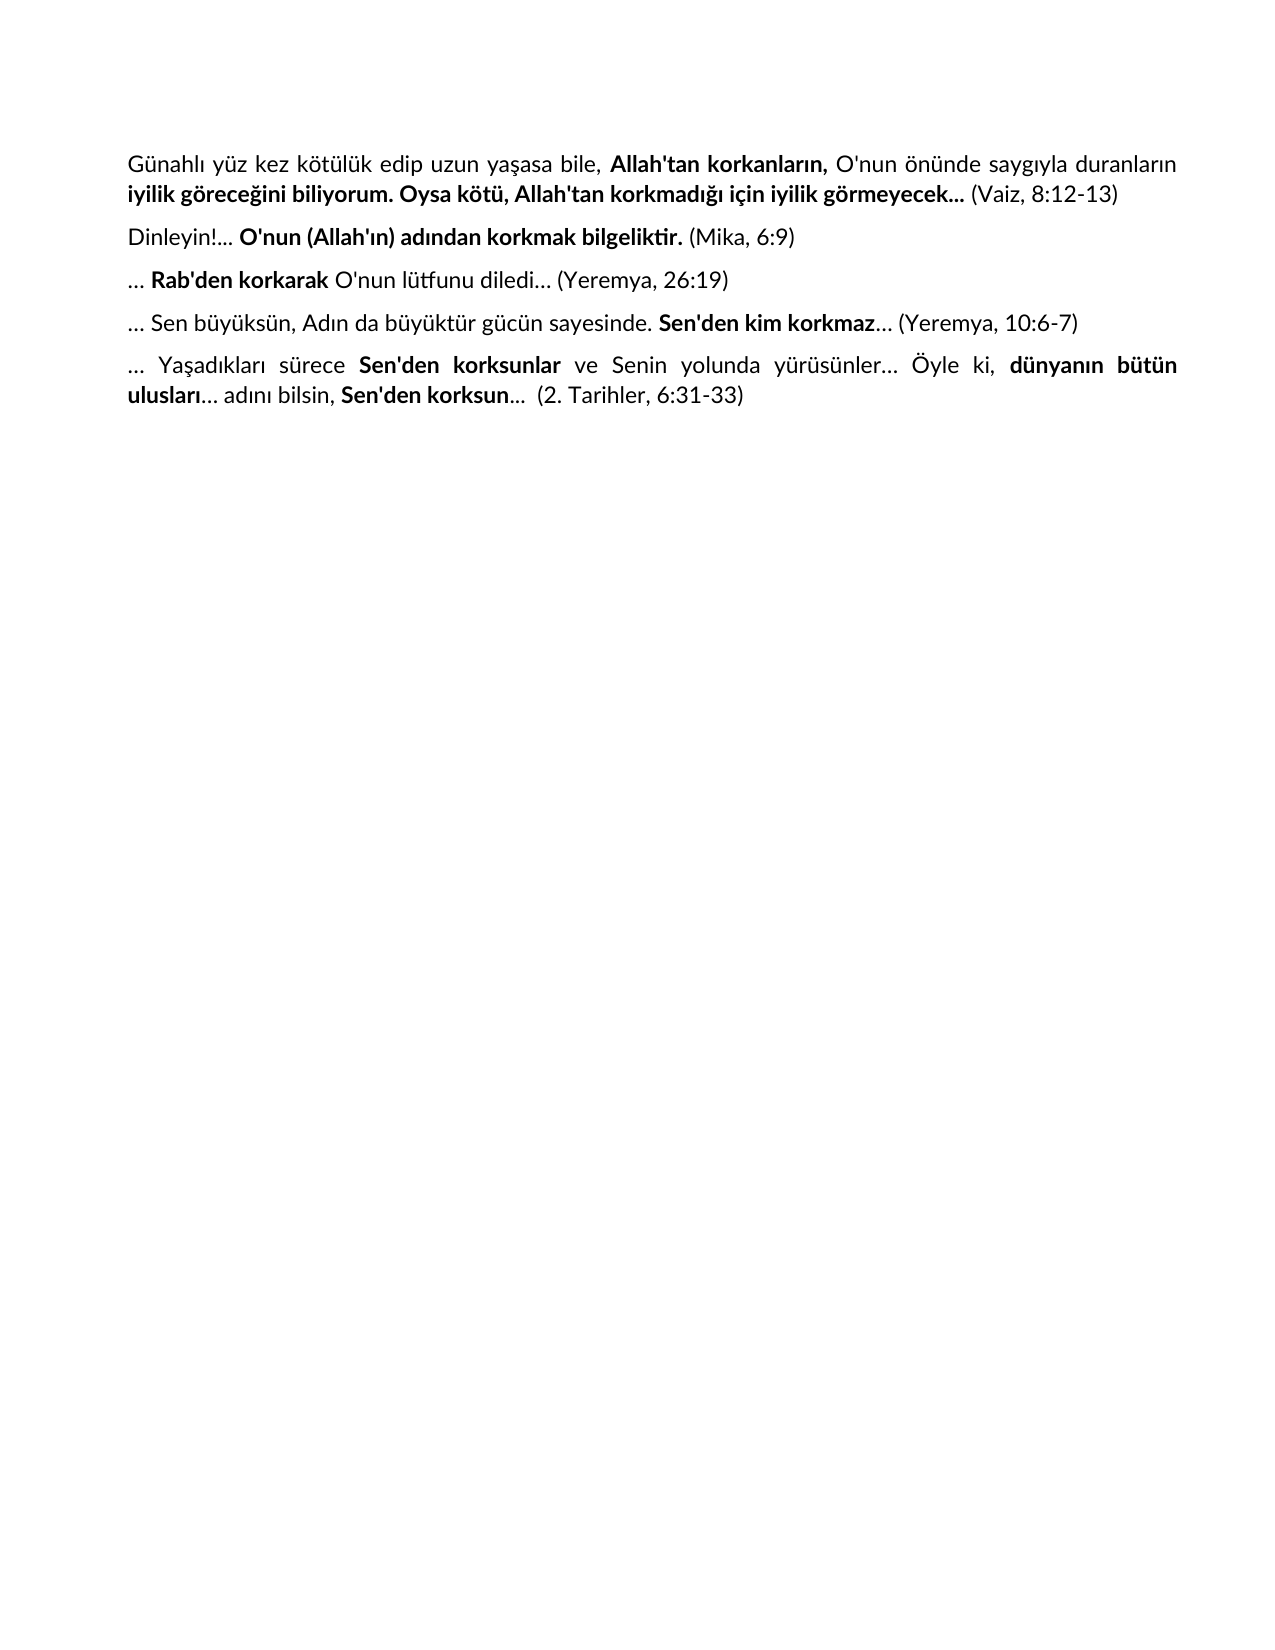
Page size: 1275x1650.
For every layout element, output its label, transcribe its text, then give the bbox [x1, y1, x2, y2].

text … Rab'den korkarak O'nun lütfunu diledi… (Yeremya, 26:19) [127, 266, 1177, 293]
text Dinleyin!... O'nun (Allah'ın) adından korkmak bilgeliktir. (Mika, 6:9) [127, 223, 1177, 250]
text … Yaşadıkları sürece Sen'den korksunlar ve Senin yolunda yürüsünler… Öyle ki, dünyanın bütün ulusları… adını bilsin, Sen'den korksun... (2. Tarihler, 6:31-33) [127, 351, 1177, 409]
text … Sen büyüksün, Adın da büyüktür gücün sayesinde. Sen'den kim korkmaz… (Yeremya, 10:6-7) [127, 308, 1177, 336]
text Günahlı yüz kez kötülük edip uzun yaşasa bile, Allah'tan korkanların, O'nun önünde saygıyla duranların iyilik göreceğini biliyorum. Oysa kötü, Allah'tan korkmadığı için iyilik görmeyecek... (Vaiz, 8:12-13) [127, 150, 1177, 208]
